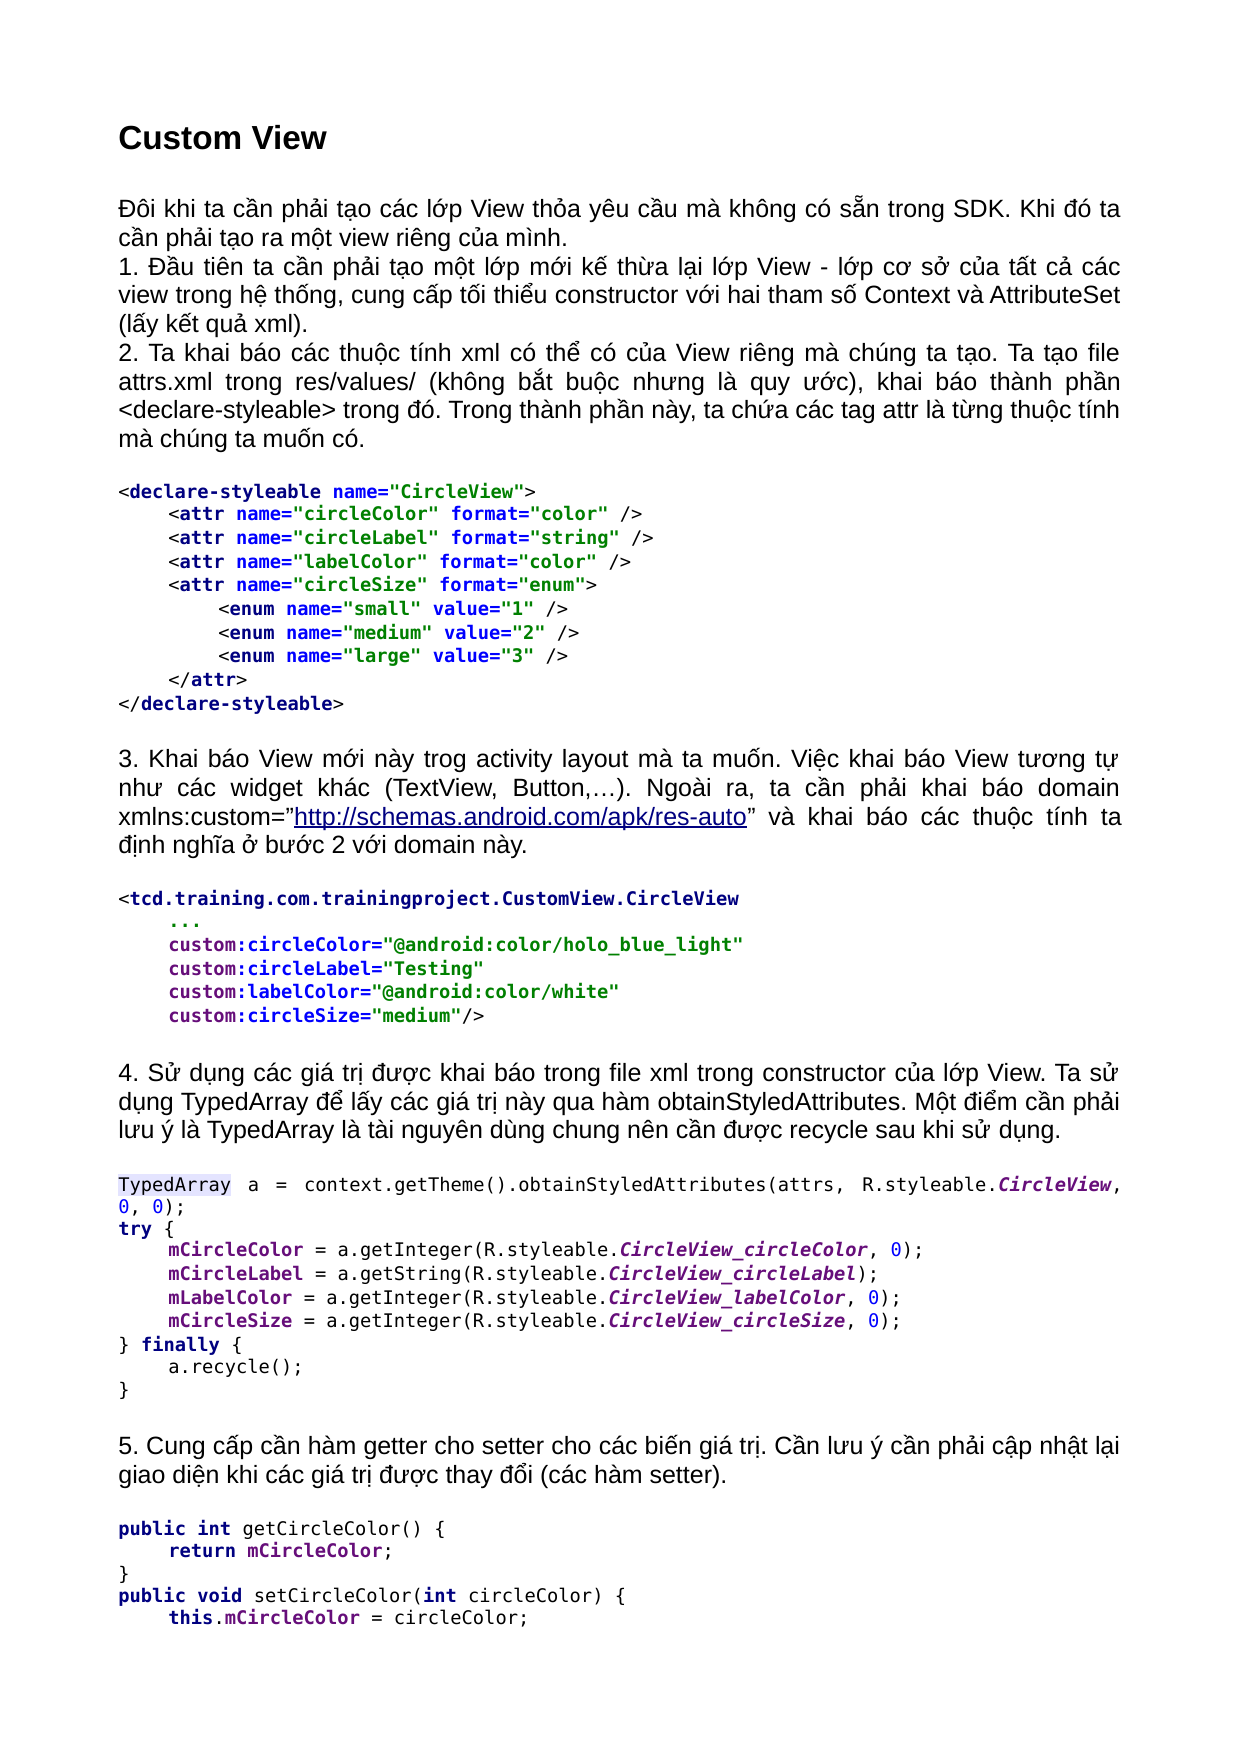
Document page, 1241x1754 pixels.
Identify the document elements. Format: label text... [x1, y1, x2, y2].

text custom:circleColor="@android:color/holo_blue_light" [118, 934, 1122, 958]
text <enum name="small" value="1" /> [118, 598, 1122, 622]
text Custom View [118, 118, 1122, 157]
text <enum name="large" value="3" /> [118, 645, 1122, 669]
text mCircleColor = a.getInteger(R.styleable.CircleView_circleColor, 0); [118, 1239, 1122, 1263]
text 5. Cung cấp cần hàm getter cho setter cho các biến giá trị. Cần lưu ý cần phải cập nhật lại giao diện khi các giá trị được thay đổi (các hàm setter). [118, 1431, 1122, 1488]
text 1. Đầu tiên ta cần phải tạo một lớp mới kế thừa lại lớp View - lớp cơ sở của tất cả các view trong hệ thống, cung cấp tối thiểu constructor với hai tham số Context và AttributeSet (lấy kết quả xml). [118, 252, 1122, 338]
text mLabelColor = a.getInteger(R.styleable.CircleView_labelColor, 0); [118, 1287, 1122, 1310]
text public int getCircleColor() { [118, 1518, 1122, 1540]
text custom:circleSize="medium"/> [118, 1005, 1122, 1028]
text custom:labelColor="@android:color/white" [118, 981, 1122, 1005]
text TypedArray a = context.getTheme().obtainStyledAttributes(attrs, R.styleable.CircleView, 0, 0); [118, 1174, 1122, 1217]
text <attr name="circleColor" format="color" /> [118, 503, 1122, 527]
text } [118, 1379, 1122, 1401]
text <attr name="circleLabel" format="string" /> [118, 527, 1122, 551]
text ... [118, 910, 1122, 934]
text mCircleLabel = a.getString(R.styleable.CircleView_circleLabel); [118, 1263, 1122, 1287]
text <declare-styleable name="CircleView"> [118, 482, 1122, 503]
text 4. Sử dụng các giá trị được khai báo trong file xml trong constructor của lớp View. Ta sử dụng TypedArray để lấy các giá trị này qua hàm obtainStyledAttributes. Một điểm cần phải lưu ý là TypedArray là tài nguyên dùng chung nên cần được recycle sau khi sử dụng. [118, 1058, 1122, 1144]
text 3. Khai báo View mới này trog activity layout mà ta muốn. Việc khai báo View tương tự như các widget khác (TextView, Button,…). Ngoài ra, ta cần phải khai báo domain xmlns:custom=”http://schemas.android.com/apk/res-auto” và khai báo các thuộc tính ta định nghĩa ở bước 2 với domain này. [118, 744, 1122, 859]
text a.recycle(); [118, 1356, 1122, 1379]
text public void setCircleColor(int circleColor) { [118, 1585, 1122, 1607]
text this.mCircleColor = circleColor; [118, 1607, 1122, 1631]
text </attr> [118, 669, 1122, 693]
text 2. Ta khai báo các thuộc tính xml có thể có của View riêng mà chúng ta tạo. Ta tạo file attrs.xml trong res/values/ (không bắt buộc nhưng là quy ước), khai báo thành phần <declare-styleable> trong đó. Trong thành phần này, ta chứa các tag attr là từng thuộc tính mà chúng ta muốn có. [118, 338, 1122, 453]
text </declare-styleable> [118, 693, 1122, 714]
text } finally { [118, 1334, 1122, 1356]
text Đôi khi ta cần phải tạo các lớp View thỏa yêu cầu mà không có sẵn trong SDK. Khi đó ta cần phải tạo ra một view riêng của mình. [118, 194, 1122, 252]
text custom:circleLabel="Testing" [118, 958, 1122, 981]
text <tcd.training.com.trainingproject.CustomView.CircleView [118, 888, 1122, 910]
text <attr name="circleSize" format="enum"> [118, 574, 1122, 598]
text mCircleSize = a.getInteger(R.styleable.CircleView_circleSize, 0); [118, 1310, 1122, 1334]
text <enum name="medium" value="2" /> [118, 622, 1122, 645]
text try { [118, 1217, 1122, 1239]
text } [118, 1563, 1122, 1585]
text <attr name="labelColor" format="color" /> [118, 551, 1122, 574]
text return mCircleColor; [118, 1540, 1122, 1563]
